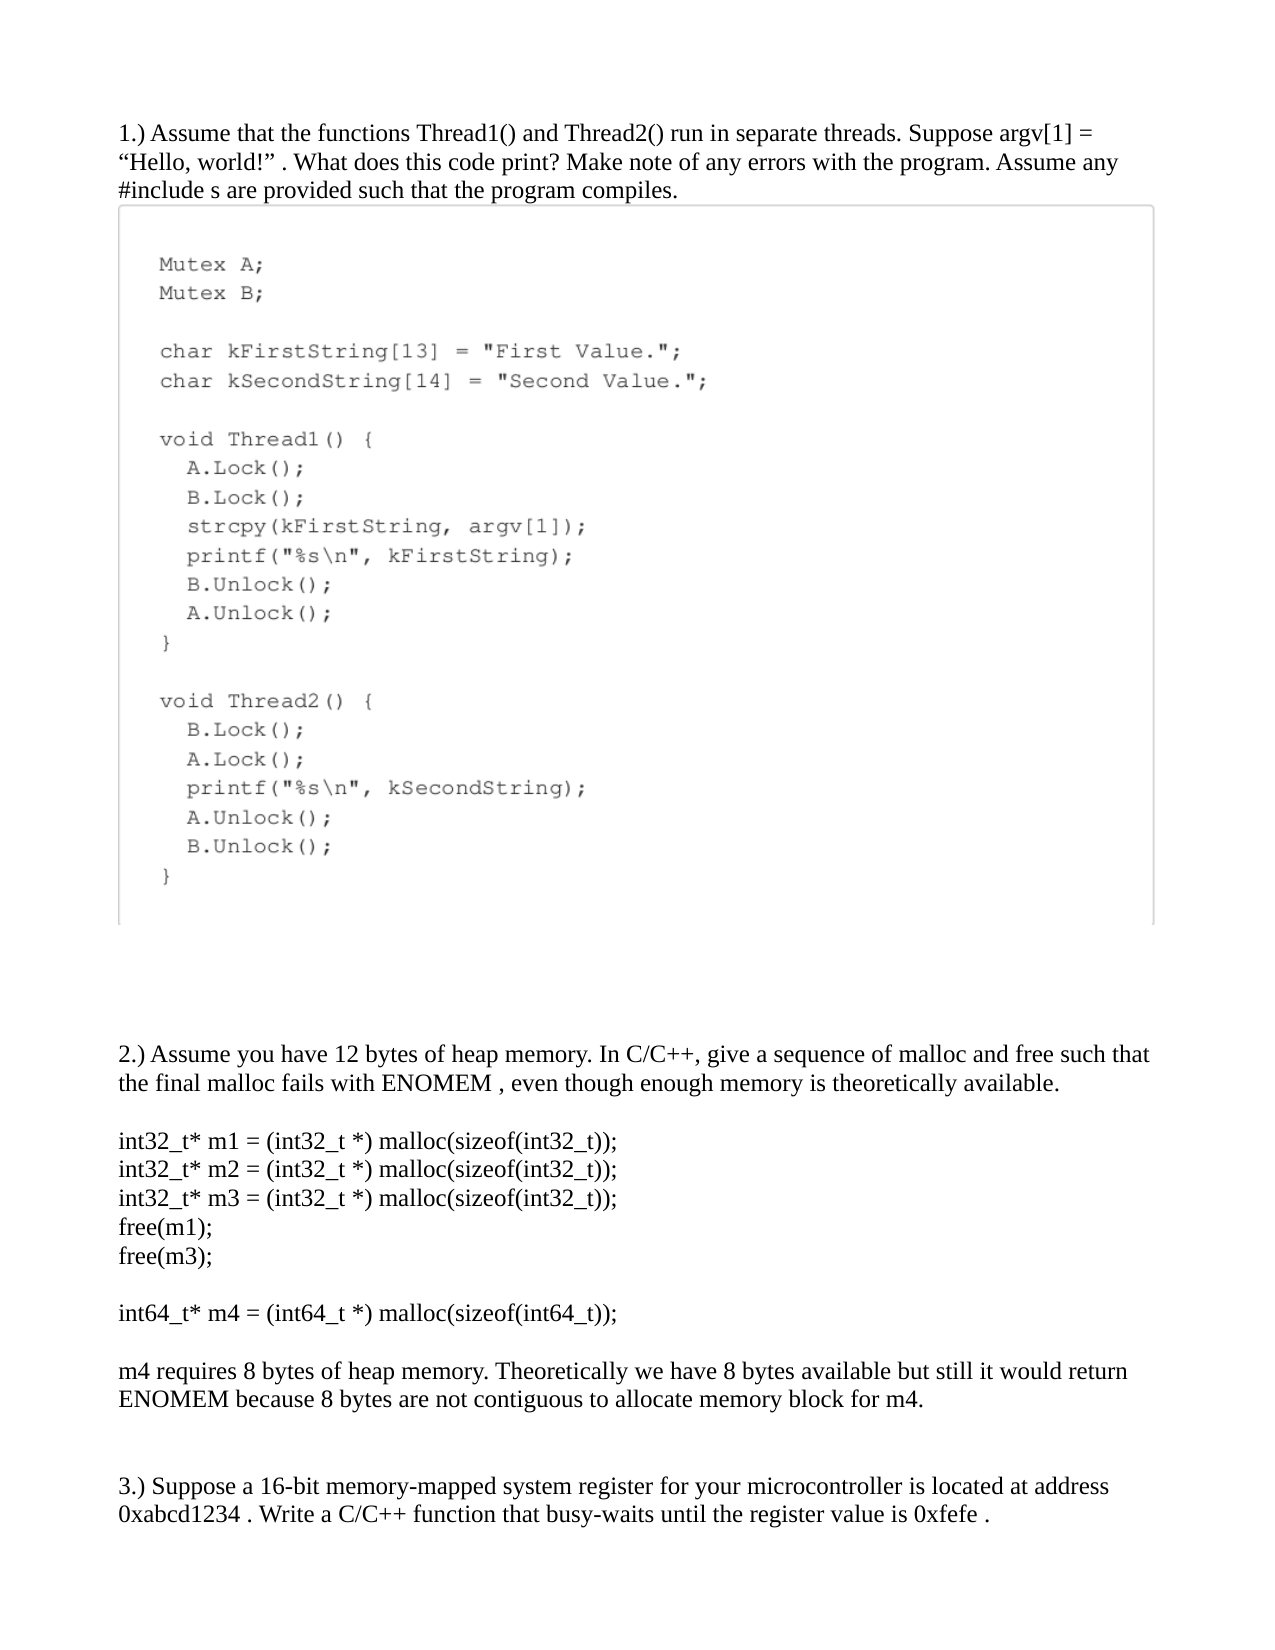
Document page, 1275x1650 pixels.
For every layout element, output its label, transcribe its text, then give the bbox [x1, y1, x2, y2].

picture [118, 204, 1157, 925]
text int32_t* m2 = (int32_t *) malloc(sizeof(int32_t)); [118, 1154, 1157, 1183]
text 1.) Assume that the functions Thread1() and Thread2() run in separate threads. Suppose argv[1] = “Hello, world!” . What does this code print? Make note of any errors with the program. Assume any #include s are provided such that the program compiles. [118, 118, 1157, 204]
text 3.) Suppose a 16-bit memory-mapped system register for your microcontroller is located at address 0xabcd1234 . Write a C/C++ function that busy-waits until the register value is 0xfefe . [118, 1471, 1157, 1528]
text int32_t* m1 = (int32_t *) malloc(sizeof(int32_t)); [118, 1126, 1157, 1154]
text free(m3); [118, 1241, 1157, 1269]
text int32_t* m3 = (int32_t *) malloc(sizeof(int32_t)); [118, 1183, 1157, 1212]
text int64_t* m4 = (int64_t *) malloc(sizeof(int64_t)); [118, 1298, 1157, 1327]
text free(m1); [118, 1212, 1157, 1241]
text 2.) Assume you have 12 bytes of heap memory. In C/C++, give a sequence of malloc and free such that the final malloc fails with ENOMEM , even though enough memory is theoretically available. [118, 1039, 1157, 1097]
text m4 requires 8 bytes of heap memory. Theoretically we have 8 bytes available but still it would return ENOMEM because 8 bytes are not contiguous to allocate memory block for m4. [118, 1356, 1157, 1413]
